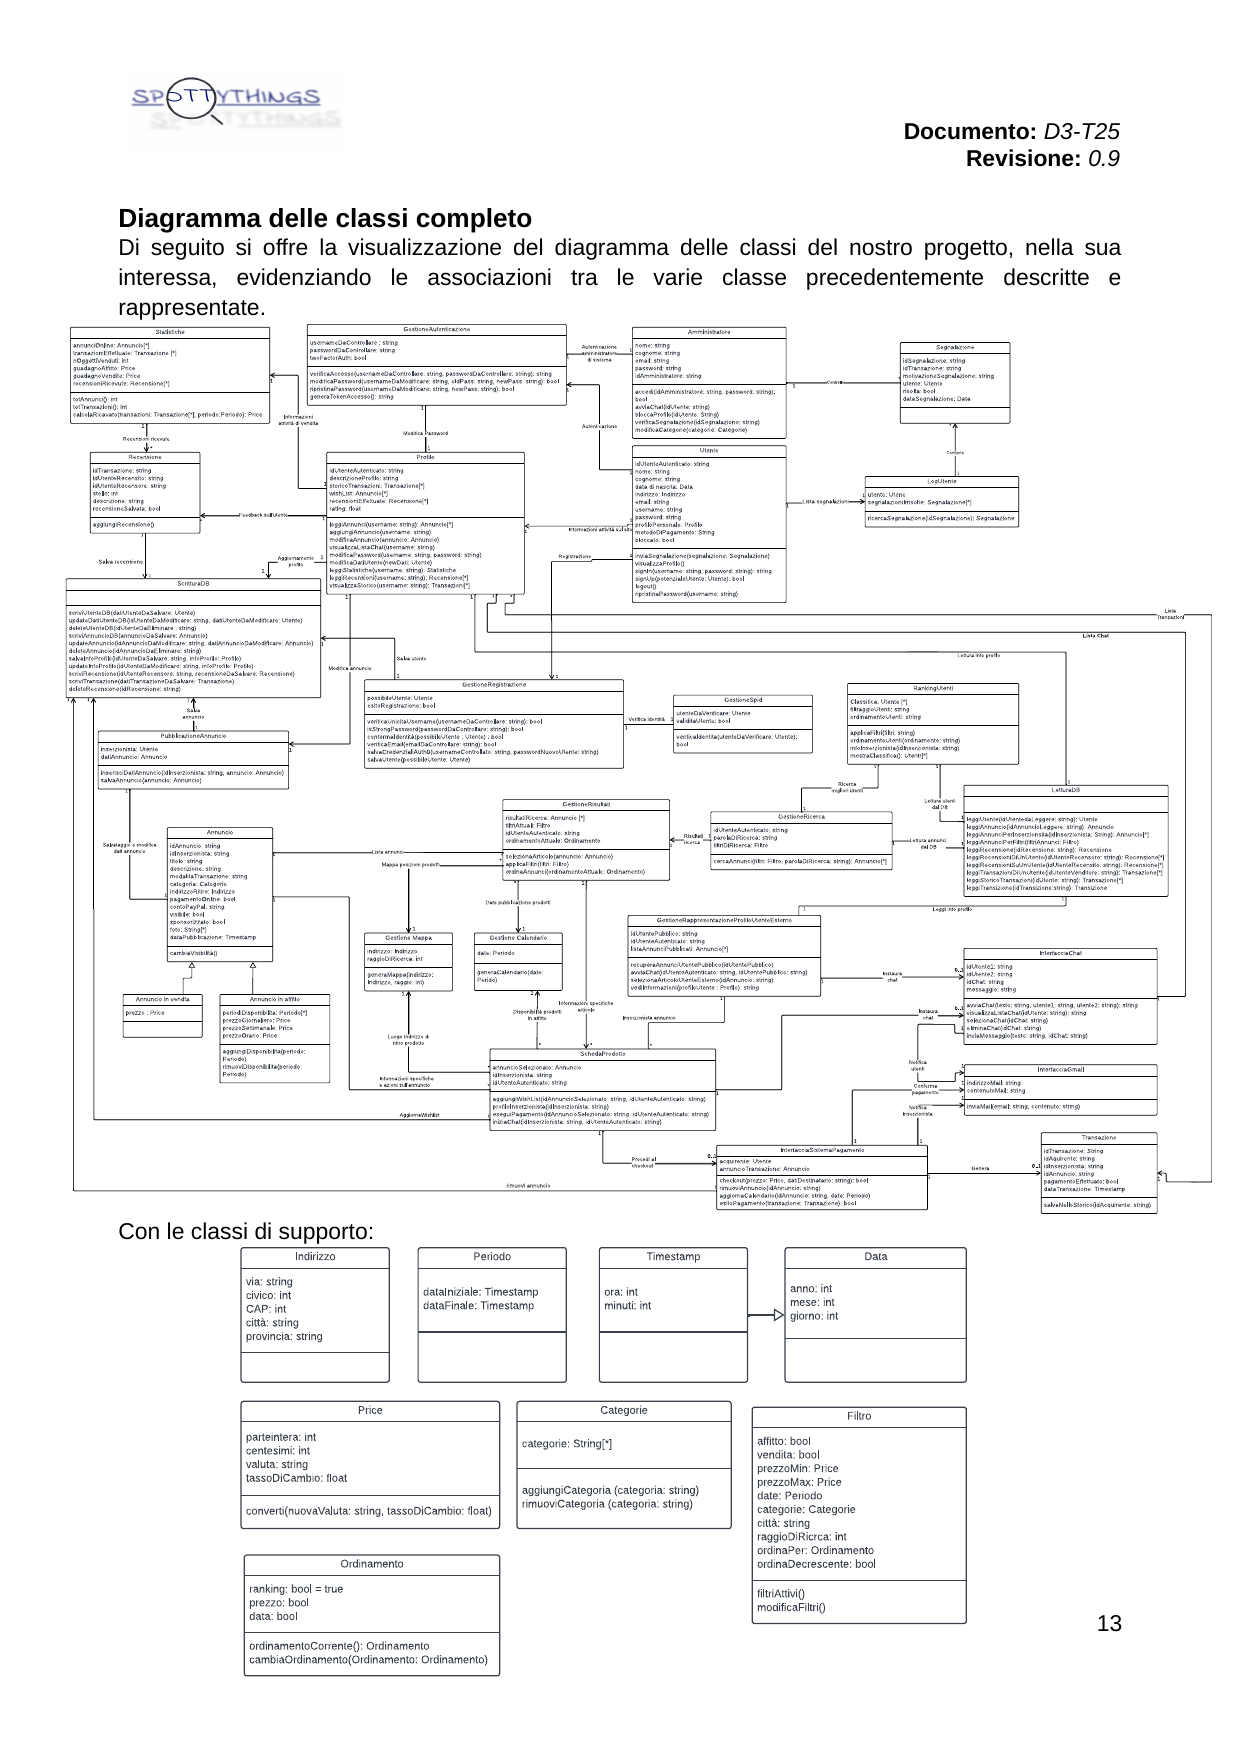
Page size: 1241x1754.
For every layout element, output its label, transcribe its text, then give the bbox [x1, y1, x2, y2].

text Con le classi di supporto: [118, 1214, 1122, 1244]
subtitle Diagramma delle classi completo [118, 203, 1122, 233]
text Di seguito si offre la visualizzazione del diagramma delle classi del nostro progetto, nella sua interessa, evidenziando le associazioni tra le varie classe precedentemente descritte e rappresentate. [118, 233, 1122, 320]
picture [123, 73, 345, 156]
